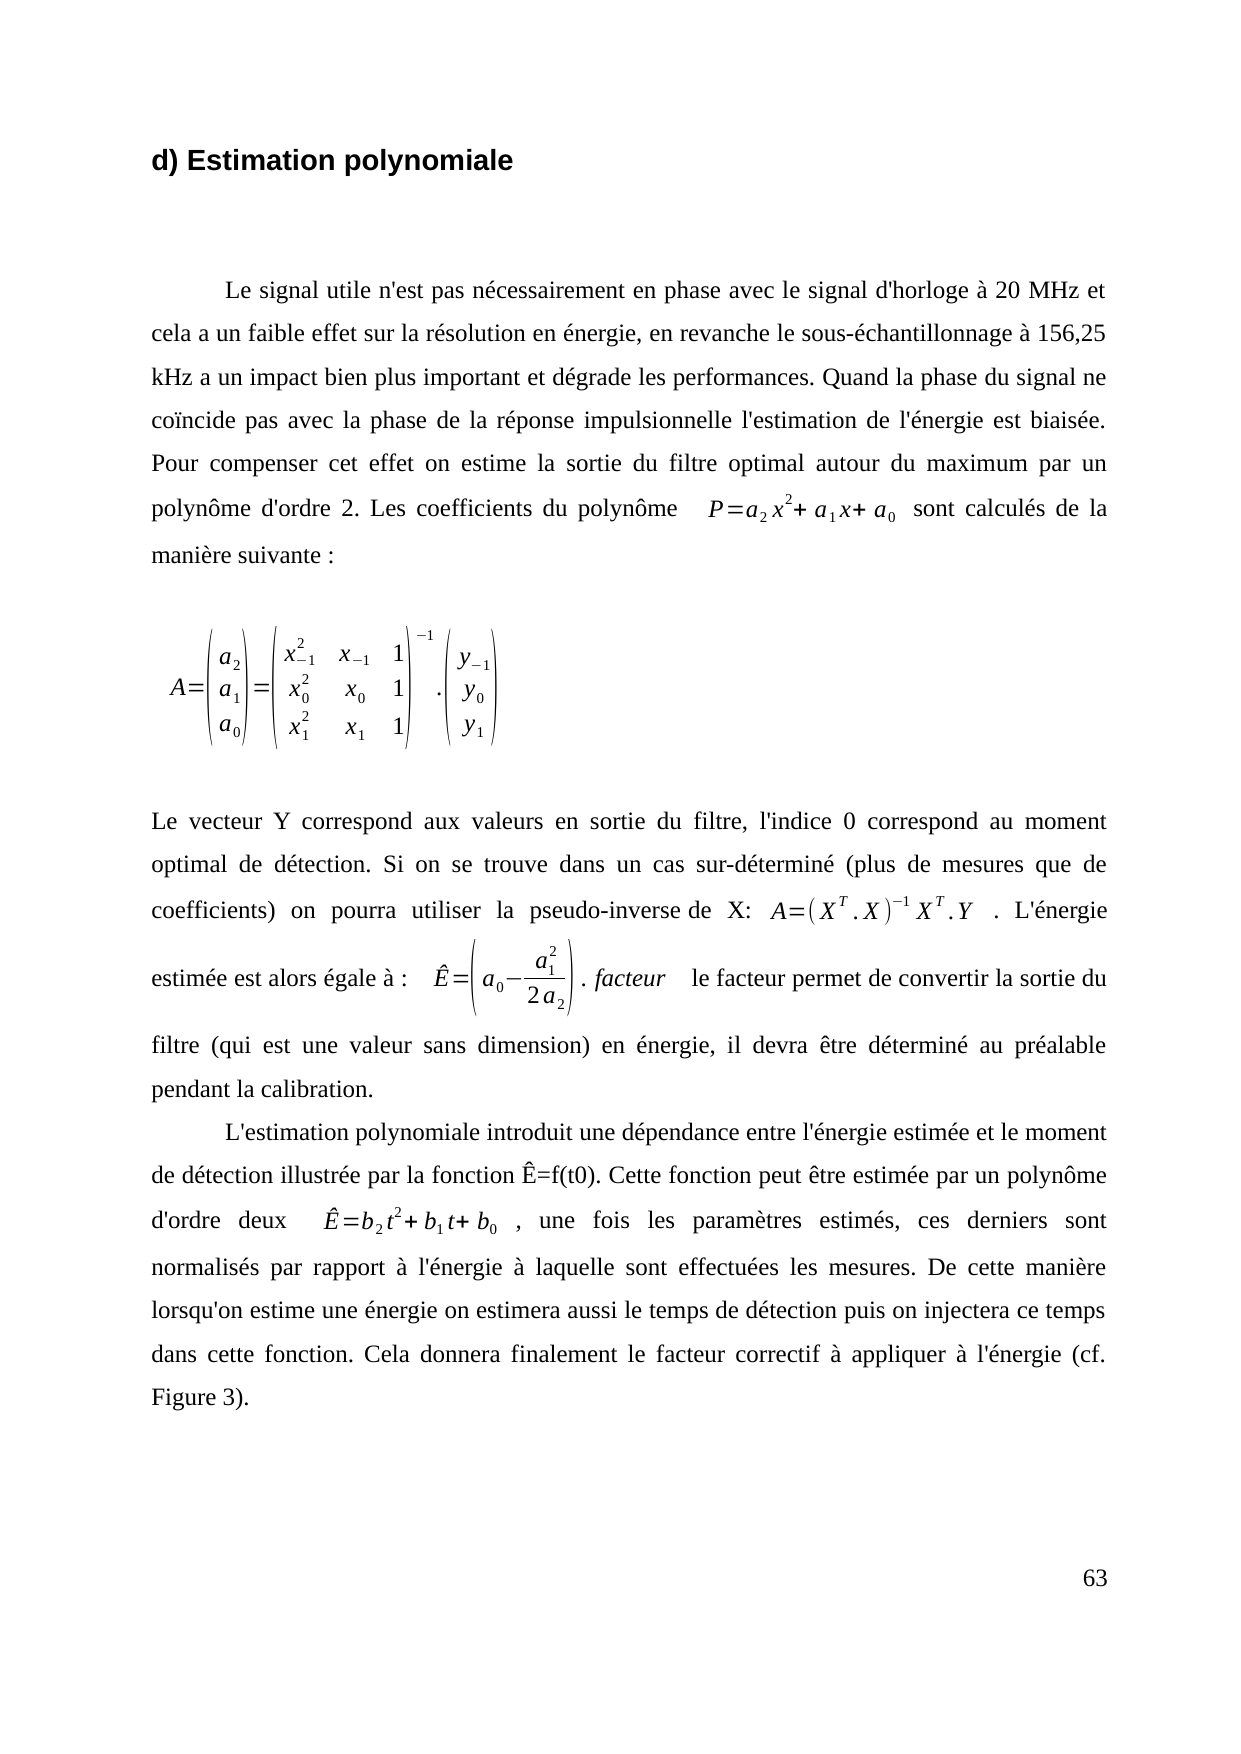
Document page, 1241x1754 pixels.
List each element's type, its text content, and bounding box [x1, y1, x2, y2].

text L'estimation polynomiale introduit une dépendance entre l'énergie estimée et le moment de détection illustrée par la fonction Ê=f(t0). Cette fonction peut être estimée par un polynôme d'ordre deux , une fois les paramètres estimés, ces derniers sont normalisés par rapport à l'énergie à laquelle sont effectuées les mesures. De cette manière lorsqu'on estime une énergie on estimera aussi le temps de détection puis on injectera ce temps dans cette fonction. Cela donnera finalement le facteur correctif à appliquer à l'énergie (cf. Figure 3). [151, 1117, 1108, 1411]
subtitle d) Estimation polynomiale [151, 143, 1108, 177]
text Le signal utile n'est pas nécessairement en phase avec le signal d'horloge à 20 MHz et cela a un faible effet sur la résolution en énergie, en revanche le sous-échantillonnage à 156,25 kHz a un impact bien plus important et dégrade les performances. Quand la phase du signal ne coïncide pas avec la phase de la réponse impulsionnelle l'estimation de l'énergie est biaisée. Pour compenser cet effet on estime la sortie du filtre optimal autour du maximum par un polynôme d'ordre 2. Les coefficients du polynôme sont calculés de la manière suivante : [151, 275, 1108, 569]
text Le vecteur Y correspond aux valeurs en sortie du filtre, l'indice 0 correspond au moment optimal de détection. Si on se trouve dans un cas sur-déterminé (plus de mesures que de coefficients) on pourra utiliser la pseudo-inverse de X:. L'énergie estimée est alors égale à : le facteur permet de convertir la sortie du filtre (qui est une valeur sans dimension) en énergie, il devra être déterminé au préalable pendant la calibration. [151, 806, 1108, 1102]
